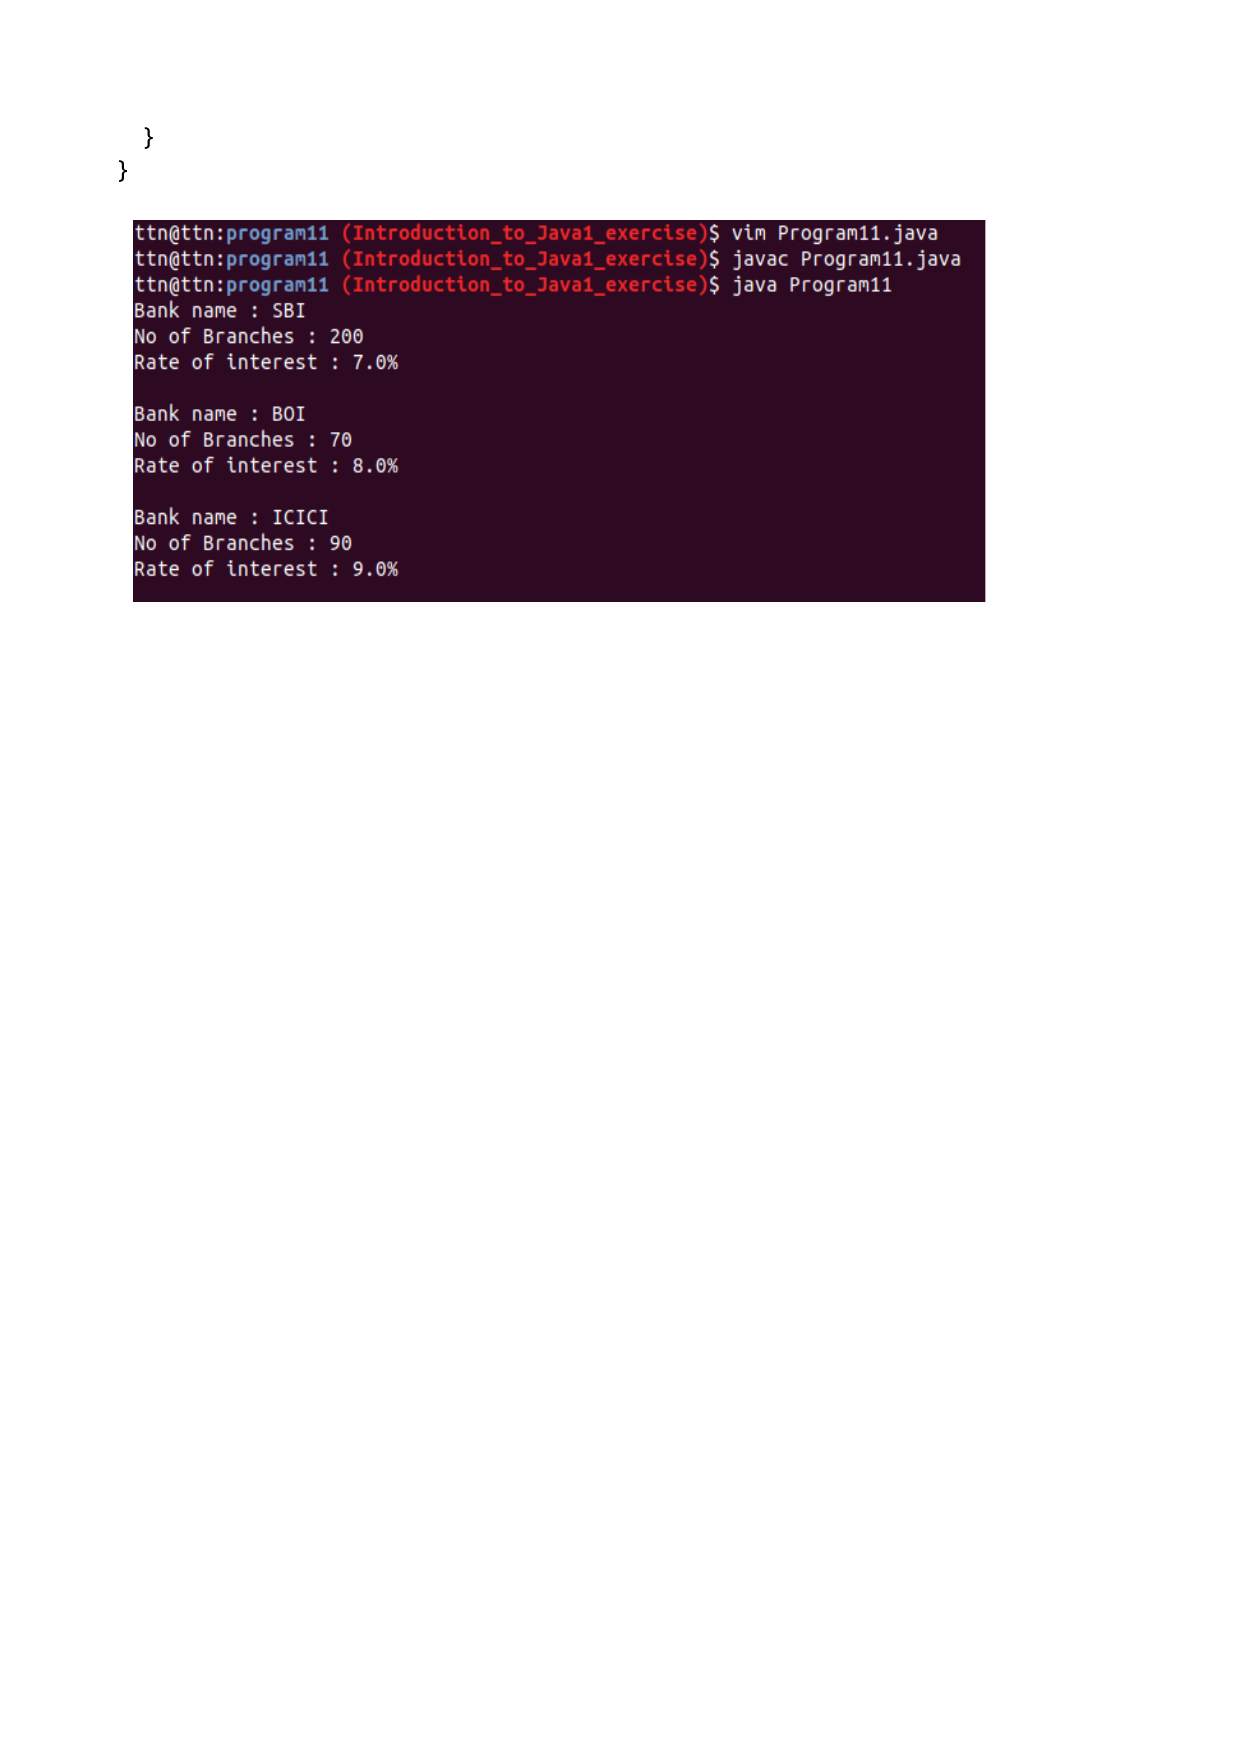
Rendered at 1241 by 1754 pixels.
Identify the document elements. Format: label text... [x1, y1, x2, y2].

text } [118, 152, 1122, 186]
text } [118, 118, 1122, 152]
picture [133, 220, 986, 602]
